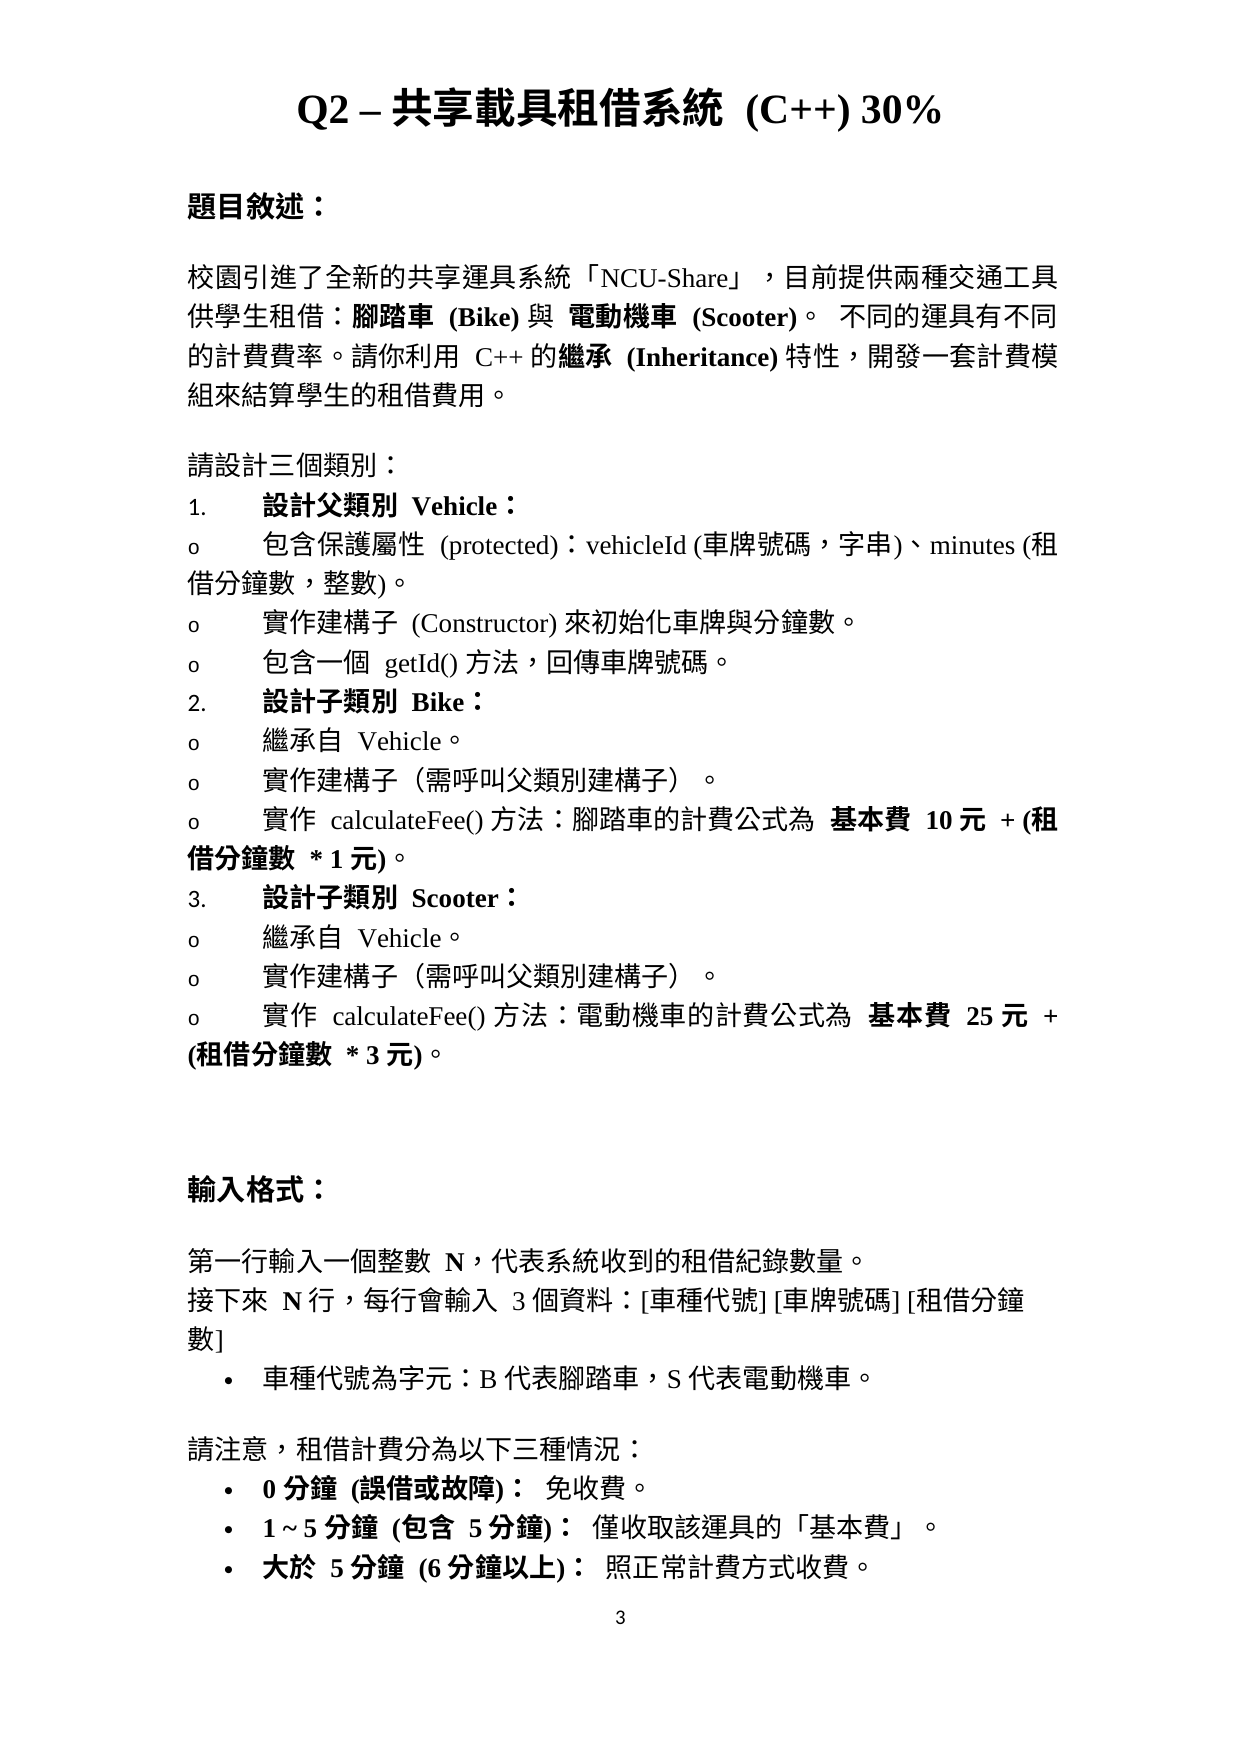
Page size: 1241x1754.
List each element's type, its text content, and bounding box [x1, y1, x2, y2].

list 繼承自 Vehicle。 [187, 719, 1059, 758]
list 實作建構子（需呼叫父類別建構子）。 [187, 758, 1059, 798]
list 繼承自 Vehicle。 [187, 916, 1059, 955]
text 請設計三個類別： [187, 444, 1059, 483]
list 0 分鐘 (誤借或故障)： 免收費。 [225, 1467, 1053, 1506]
list 設計子類別 Scooter： [187, 876, 1059, 916]
text 第一行輸入一個整數 N，代表系統收到的租借紀錄數量。 [187, 1239, 1053, 1279]
text 輸入格式： [187, 1166, 1053, 1208]
list 實作建構子（需呼叫父類別建構子）。 [187, 955, 1059, 994]
list 實作 calculateFee() 方法：腳踏車的計費公式為 基本費 10 元 + (租借分鐘數 * 1 元)。 [187, 798, 1059, 876]
text 校園引進了全新的共享運具系統「NCU-Share」，目前提供兩種交通工具供學生租借：腳踏車 (Bike) 與 電動機車 (Scooter)。 不同的運具有不同的計費費率。請你利用 C++ 的繼承 (Inheritance) 特性，開發一套計費模組來結算學生的租借費用。 [187, 256, 1059, 413]
list 1 ~ 5 分鐘 (包含 5 分鐘)： 僅收取該運具的「基本費」。 [225, 1506, 1053, 1546]
list 實作建構子 (Constructor) 來初始化車牌與分鐘數。 [187, 601, 1059, 641]
text 接下來 N 行，每行會輸入 3 個資料：[車種代號] [車牌號碼] [租借分鐘數] [187, 1279, 1053, 1357]
list 車種代號為字元：B 代表腳踏車，S 代表電動機車。 [225, 1357, 1053, 1397]
text 題目敘述： [187, 183, 1053, 226]
text Q2 – 共享載具租借系統 (C++) 30% [187, 75, 1053, 135]
list 設計子類別 Bike： [187, 680, 1059, 719]
text 請注意，租借計費分為以下三種情況： [187, 1428, 1053, 1467]
list 包含保護屬性 (protected)：vehicleId (車牌號碼，字串)、minutes (租借分鐘數，整數)。 [187, 523, 1059, 601]
list 包含一個 getId() 方法，回傳車牌號碼。 [187, 641, 1059, 680]
list 大於 5 分鐘 (6 分鐘以上)： 照正常計費方式收費。 [225, 1546, 1053, 1585]
list 實作 calculateFee() 方法：電動機車的計費公式為 基本費 25 元 + (租借分鐘數 * 3 元)。 [187, 994, 1059, 1073]
list 設計父類別 Vehicle： [187, 483, 1059, 523]
